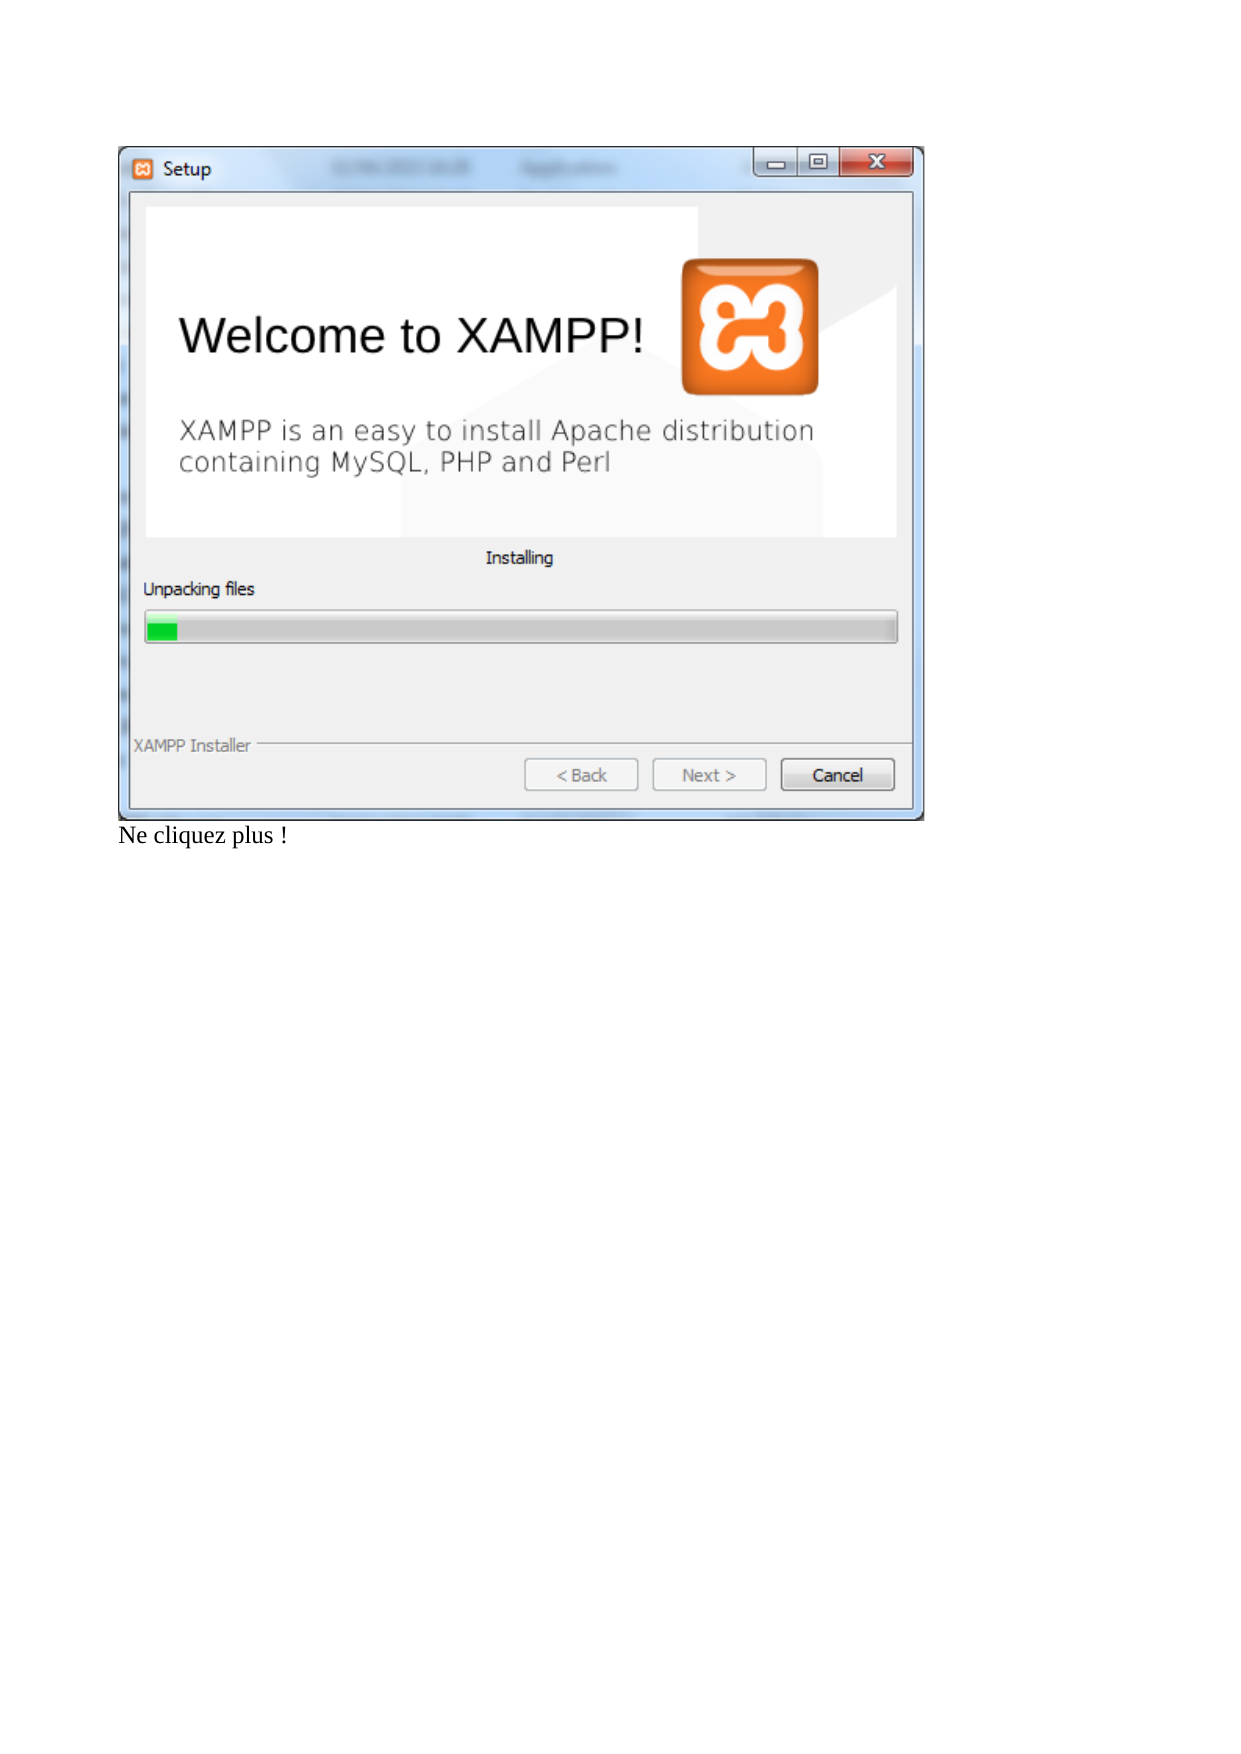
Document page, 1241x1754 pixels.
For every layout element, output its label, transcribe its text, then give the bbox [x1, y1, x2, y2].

text Ne cliquez plus ! [118, 820, 1122, 849]
picture [118, 146, 925, 821]
